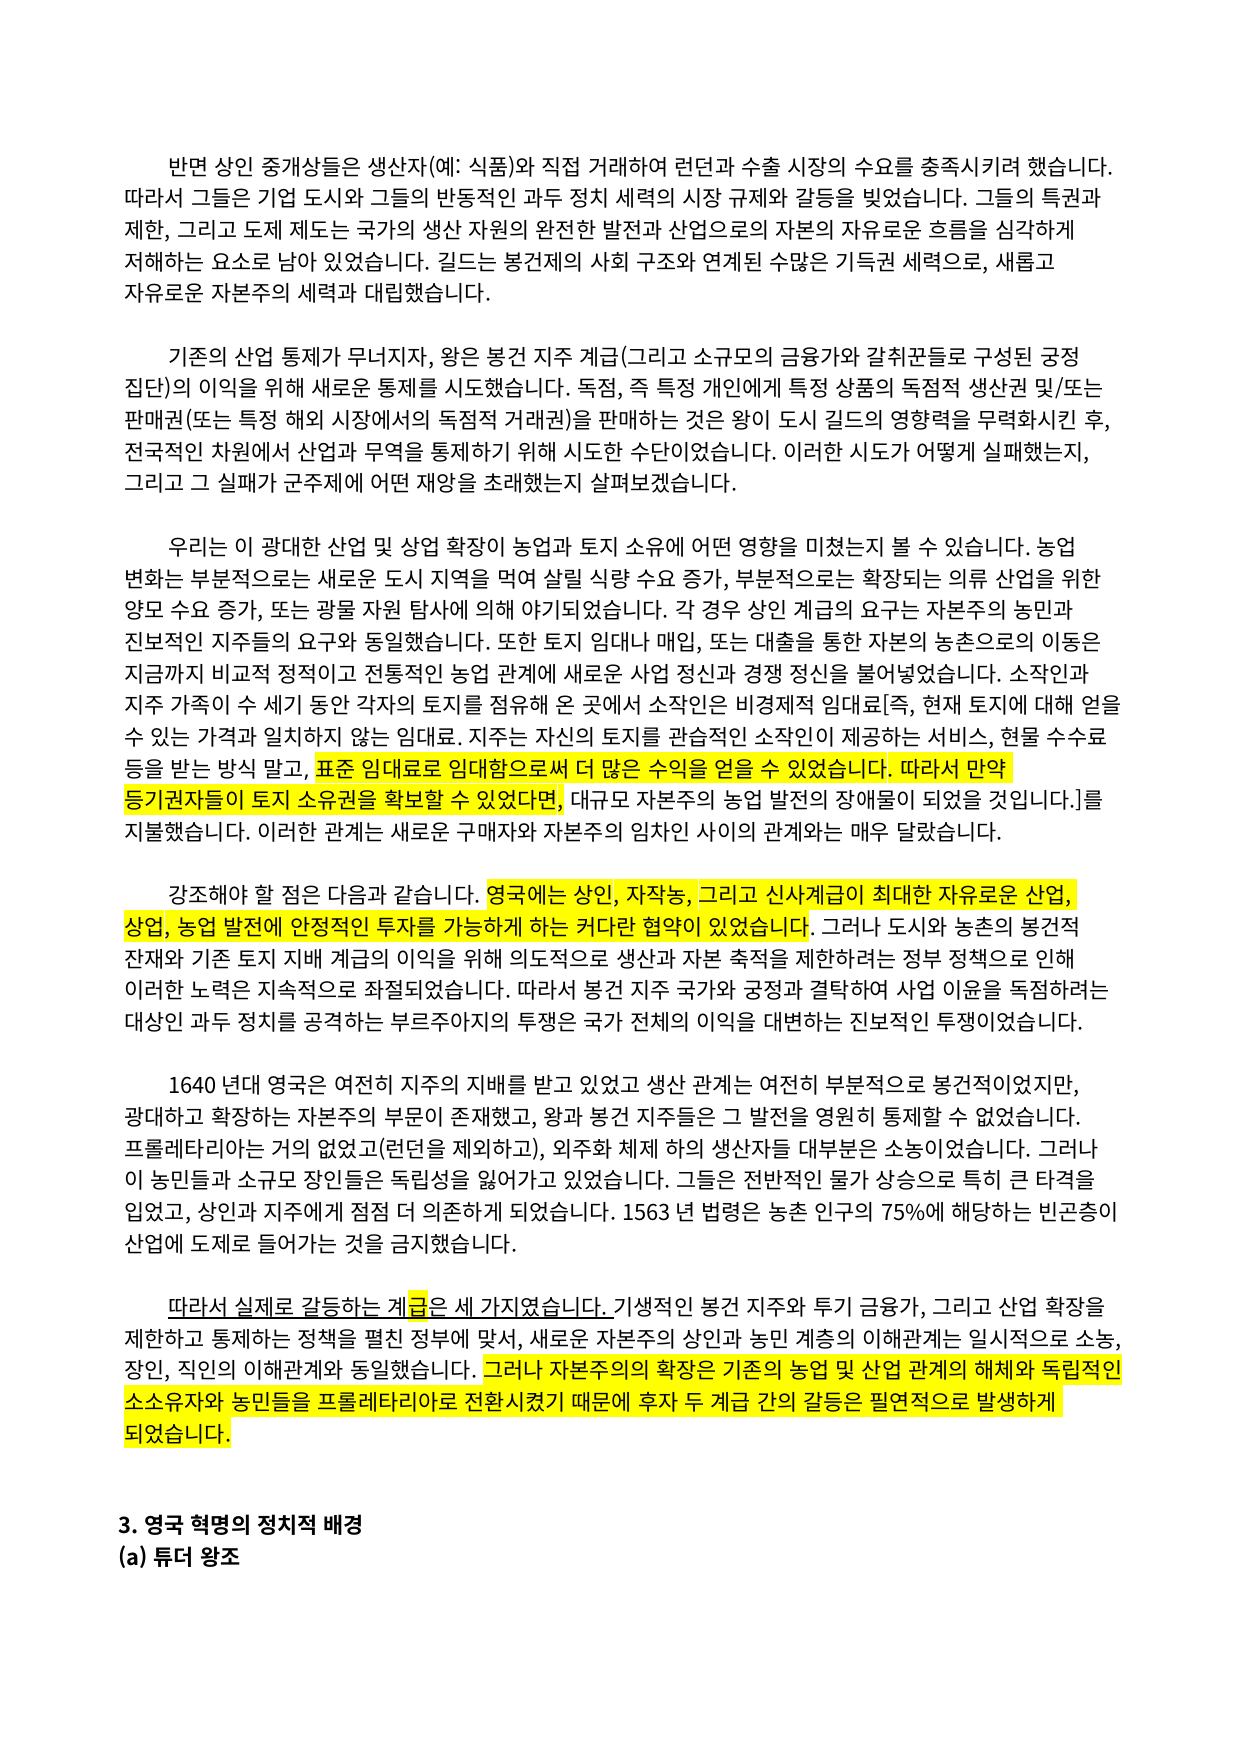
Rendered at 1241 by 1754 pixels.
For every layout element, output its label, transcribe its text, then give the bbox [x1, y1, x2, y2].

text 1640년대 영국은 여전히 지주의 지배를 받고 있었고 생산 관계는 여전히 부분적으로 봉건적이었지만, 광대하고 확장하는 자본주의 부문이 존재했고, 왕과 봉건 지주들은 그 발전을 영원히 통제할 수 없었습니다. 프롤레타리아는 거의 없었고(런던을 제외하고), 외주화 체제 하의 생산자들 대부분은 소농이었습니다. 그러나 이 농민들과 소규모 장인들은 독립성을 잃어가고 있었습니다. 그들은 전반적인 물가 상승으로 특히 큰 타격을 입었고, 상인과 지주에게 점점 더 의존하게 되었습니다. 1563년 법령은 농촌 인구의 75%에 해당하는 빈곤층이 산업에 도제로 들어가는 것을 금지했습니다. [124, 1068, 1122, 1258]
text 따라서 실제로 갈등하는 계급은 세 가지였습니다. 기생적인 봉건 지주와 투기 금융가, 그리고 산업 확장을 제한하고 통제하는 정책을 펼친 정부에 맞서, 새로운 자본주의 상인과 농민 계층의 이해관계는 일시적으로 소농, 장인, 직인의 이해관계와 동일했습니다. 그러나 자본주의의 확장은 기존의 농업 및 산업 관계의 해체와 독립적인 소소유자와 농민들을 프롤레타리아로 전환시켰기 때문에 후자 두 계급 간의 갈등은 필연적으로 발생하게 되었습니다. [124, 1290, 1122, 1448]
text 기존의 산업 통제가 무너지자, 왕은 봉건 지주 계급(그리고 소규모의 금융가와 갈취꾼들로 구성된 궁정 집단)의 이익을 위해 새로운 통제를 시도했습니다. 독점, 즉 특정 개인에게 특정 상품의 독점적 생산권 및/또는 판매권(또는 특정 해외 시장에서의 독점적 거래권)을 판매하는 것은 왕이 도시 길드의 영향력을 무력화시킨 후, 전국적인 차원에서 산업과 무역을 통제하기 위해 시도한 수단이었습니다. 이러한 시도가 어떻게 실패했는지, 그리고 그 실패가 군주제에 어떤 재앙을 초래했는지 살펴보겠습니다. [124, 340, 1122, 498]
text 반면 상인 중개상들은 생산자(예: 식품)와 직접 거래하여 런던과 수출 시장의 수요를 충족시키려 했습니다. 따라서 그들은 기업 도시와 그들의 반동적인 과두 정치 세력의 시장 규제와 갈등을 빚었습니다. 그들의 특권과 제한, 그리고 도제 제도는 국가의 생산 자원의 완전한 발전과 산업으로의 자본의 자유로운 흐름을 심각하게 저해하는 요소로 남아 있었습니다. 길드는 봉건제의 사회 구조와 연계된 수많은 기득권 세력으로, 새롭고 자유로운 자본주의 세력과 대립했습니다. [124, 150, 1122, 308]
text 강조해야 할 점은 다음과 같습니다. 영국에는 상인, 자작농, 그리고 신사계급이 최대한 자유로운 산업, 상업, 농업 발전에 안정적인 투자를 가능하게 하는 커다란 협약이 있었습니다. 그러나 도시와 농촌의 봉건적 잔재와 기존 토지 지배 계급의 이익을 위해 의도적으로 생산과 자본 축적을 제한하려는 정부 정책으로 인해 이러한 노력은 지속적으로 좌절되었습니다. 따라서 봉건 지주 국가와 궁정과 결탁하여 사업 이윤을 독점하려는 대상인 과두 정치를 공격하는 부르주아지의 투쟁은 국가 전체의 이익을 대변하는 진보적인 투쟁이었습니다. [124, 878, 1122, 1037]
text 3. 영국 혁명의 정치적 배경 [118, 1508, 1122, 1540]
text (a) 튜더 왕조 [118, 1540, 1122, 1571]
text 우리는 이 광대한 산업 및 상업 확장이 농업과 토지 소유에 어떤 영향을 미쳤는지 볼 수 있습니다. 농업 변화는 부분적으로는 새로운 도시 지역을 먹여 살릴 식량 수요 증가, 부분적으로는 확장되는 의류 산업을 위한 양모 수요 증가, 또는 광물 자원 탐사에 의해 야기되었습니다. 각 경우 상인 계급의 요구는 자본주의 농민과 진보적인 지주들의 요구와 동일했습니다. 또한 토지 임대나 매입, 또는 대출을 통한 자본의 농촌으로의 이동은 지금까지 비교적 정적이고 전통적인 농업 관계에 새로운 사업 정신과 경쟁 정신을 불어넣었습니다. 소작인과 지주 가족이 수 세기 동안 각자의 토지를 점유해 온 곳에서 소작인은 비경제적 임대료[즉, 현재 토지에 대해 얻을 수 있는 가격과 일치하지 않는 임대료. 지주는 자신의 토지를 관습적인 소작인이 제공하는 서비스, 현물 수수료 등을 받는 방식 말고, 표준 임대료로 임대함으로써 더 많은 수익을 얻을 수 있었습니다. 따라서 만약 등기권자들이 토지 소유권을 확보할 수 있었다면, 대규모 자본주의 농업 발전의 장애물이 되었을 것입니다.]를 지불했습니다. 이러한 관계는 새로운 구매자와 자본주의 임차인 사이의 관계와는 매우 달랐습니다. [124, 530, 1122, 847]
